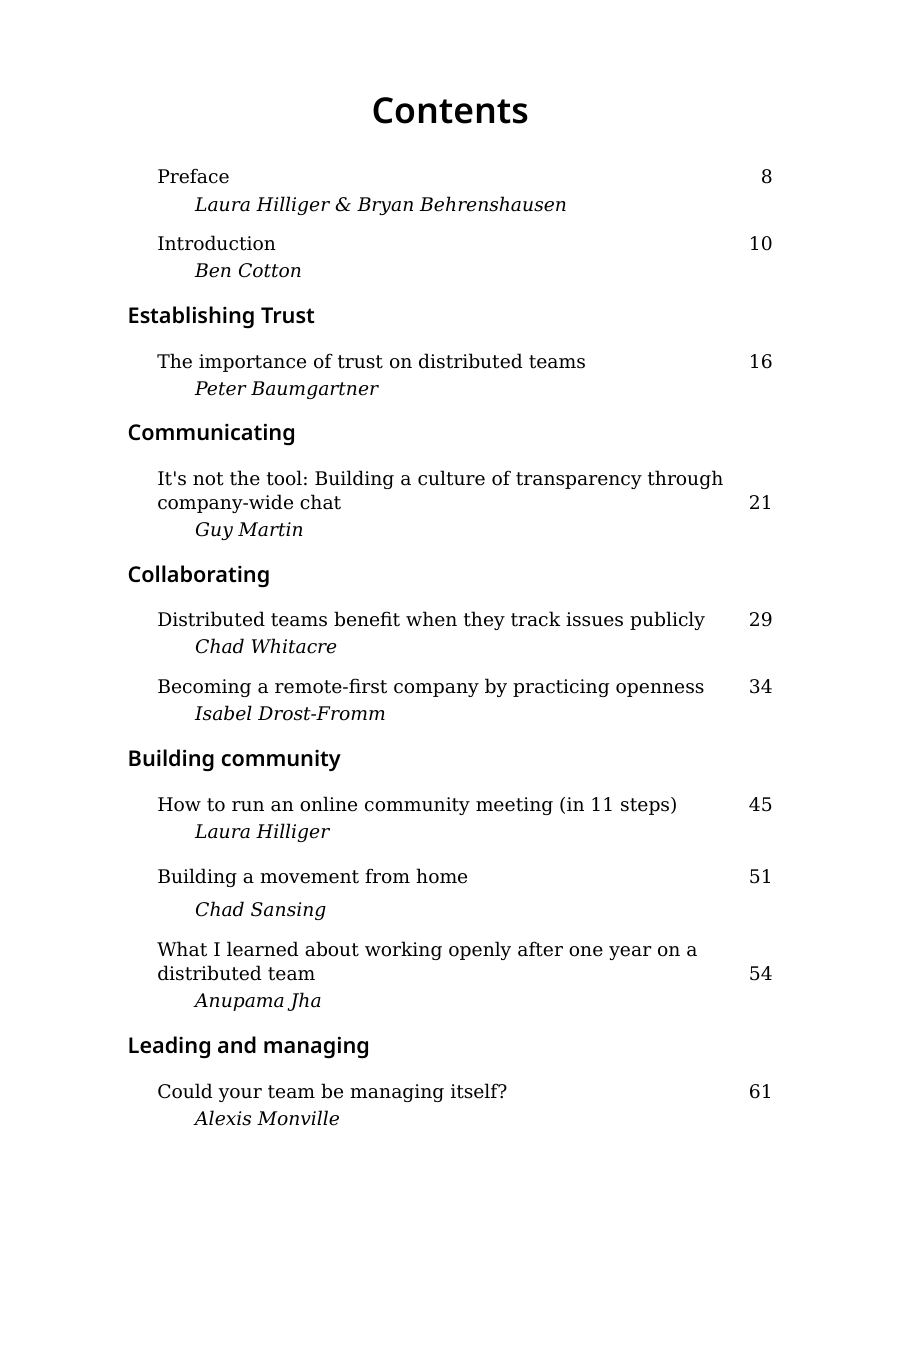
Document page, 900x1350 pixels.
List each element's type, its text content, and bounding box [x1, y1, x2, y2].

text Anupama Jha [195, 991, 772, 1012]
text What I learned about working openly after one year on a distributed team 54 [157, 939, 772, 985]
text Establishing Trust [127, 300, 772, 330]
text Alexis Monville [195, 1108, 772, 1130]
subtitle Contents [127, 85, 772, 133]
text How to run an online community meeting (in 11 steps) 45 [157, 794, 772, 816]
text Introduction 10 [157, 233, 772, 255]
text Chad Whitacre [195, 636, 772, 658]
text Building community [127, 743, 772, 773]
text Isabel Drost-Fromm [195, 703, 772, 725]
text Ben Cotton [195, 261, 772, 282]
text Preface 8 [157, 166, 772, 188]
text Guy Martin [195, 519, 772, 541]
text Communicating [127, 418, 772, 447]
text Collaborating [127, 559, 772, 588]
text It's not the tool: Building a culture of transparency through company-wide chat 21 [157, 468, 772, 514]
text Chad Sansing [195, 899, 772, 921]
text Distributed teams benefit when they track issues publicly 29 [157, 609, 772, 631]
text Laura Hilliger & Bryan Behrenshausen [195, 193, 772, 215]
text ﻿Building a movement from home 51 [157, 861, 772, 893]
text The importance of trust on distributed teams 16 [157, 351, 772, 373]
text Leading and managing [127, 1030, 772, 1060]
text Could your team be managing itself? 61 [157, 1081, 772, 1103]
text Peter Baumgartner [195, 378, 772, 400]
text Laura Hilliger [195, 821, 772, 843]
text Becoming a remote-first company by practicing openness 34 [157, 676, 772, 698]
